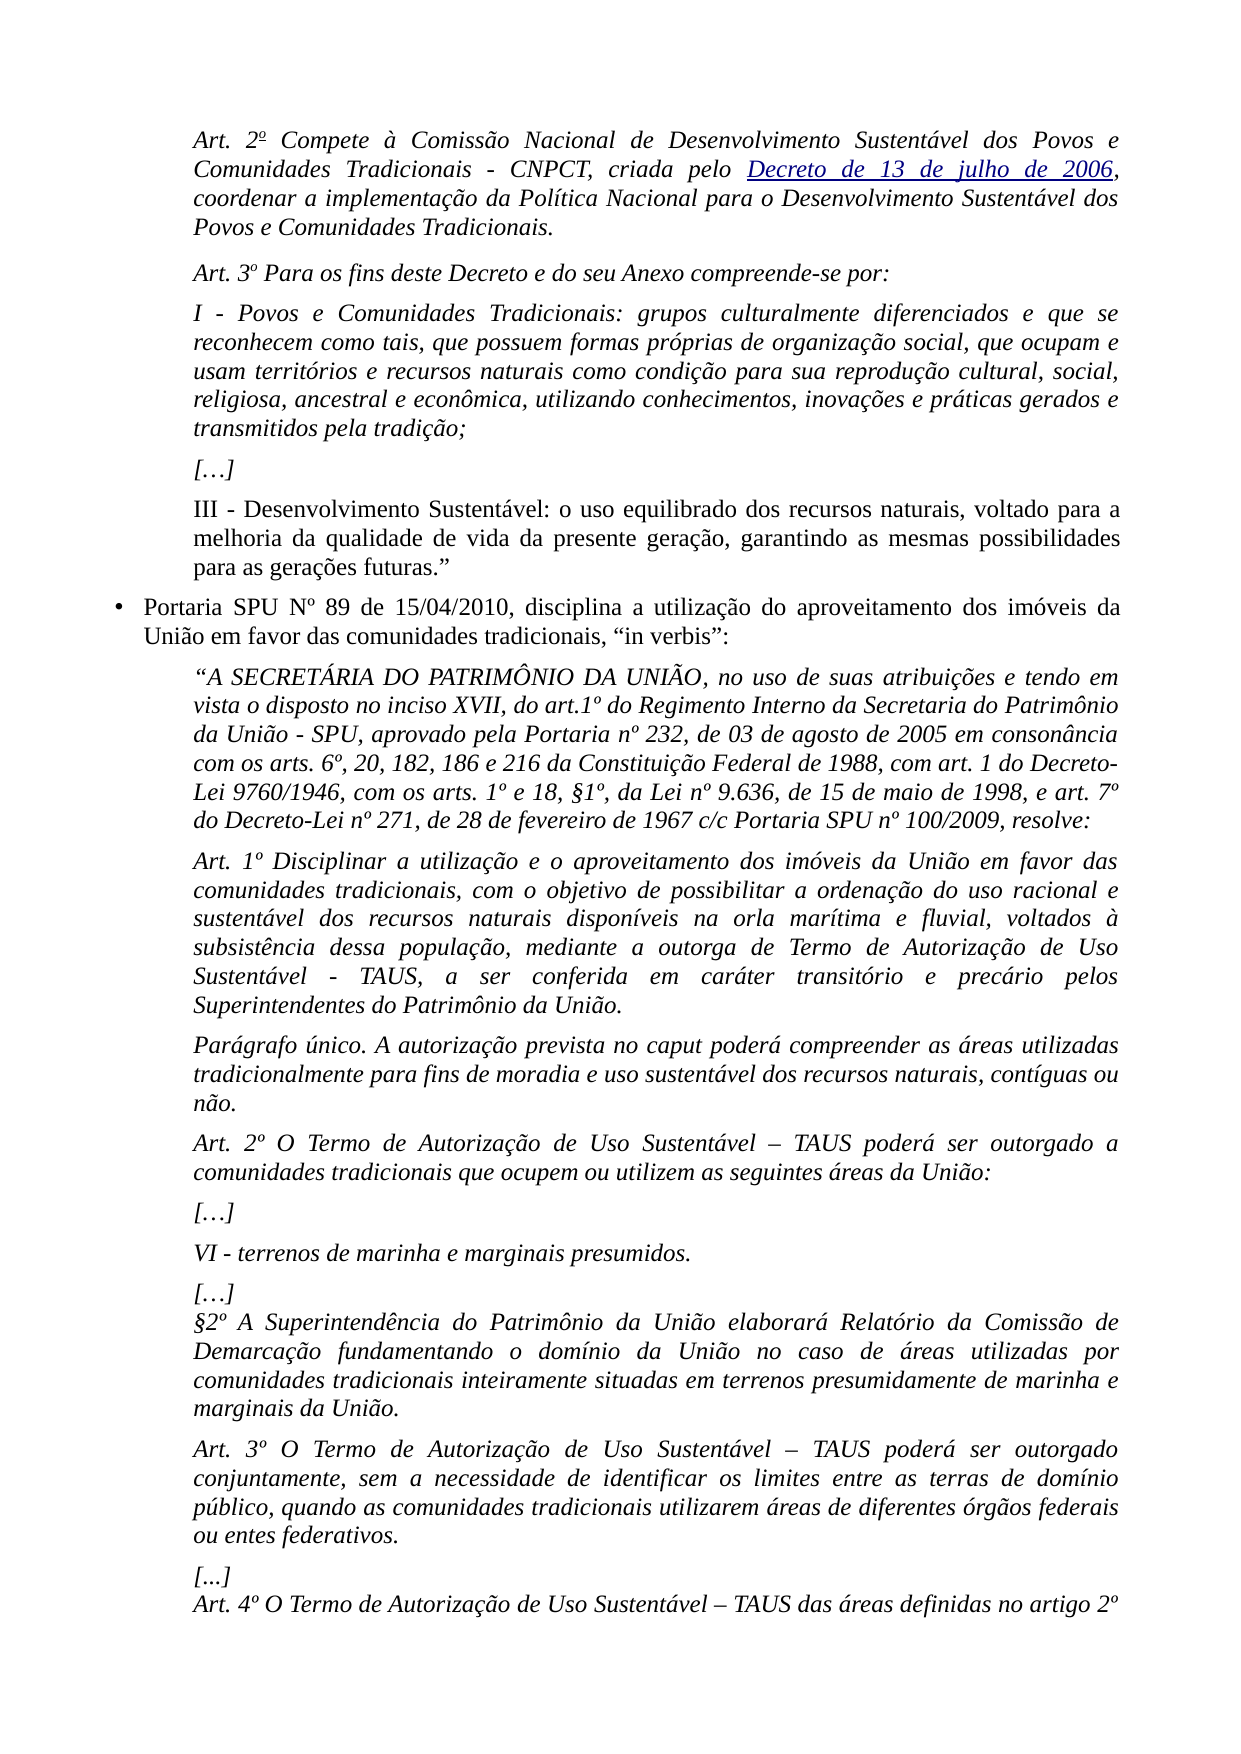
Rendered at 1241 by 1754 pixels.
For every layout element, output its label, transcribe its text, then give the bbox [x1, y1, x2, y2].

list VI - terrenos de marinha e marginais presumidos. [156, 1238, 1122, 1267]
list Art. 2º O Termo de Autorização de Uso Sustentável – TAUS poderá ser outorgado a comunidades tradicionais que ocupem ou utilizem as seguintes áreas da União: [156, 1128, 1122, 1186]
list Art. 3º O Termo de Autorização de Uso Sustentável – TAUS poderá ser outorgado conjuntamente, sem a necessidade de identificar os limites entre as terras de domínio público, quando as comunidades tradicionais utilizarem áreas de diferentes órgãos federais ou entes federativos. [156, 1434, 1122, 1549]
list […] [156, 454, 1122, 483]
list […] [156, 1197, 1122, 1226]
list Art. 3o Para os fins deste Decreto e do seu Anexo compreende-se por: [156, 252, 1122, 287]
list […] §2º A Superintendência do Patrimônio da União elaborará Relatório da Comissão de Demarcação fundamentando o domínio da União no caso de áreas utilizadas por comunidades tradicionais inteiramente situadas em terrenos presumidamente de marinha e marginais da União. [156, 1278, 1122, 1422]
list [...] Art. 4º O Termo de Autorização de Uso Sustentável – TAUS das áreas definidas no artigo 2º [156, 1561, 1122, 1618]
list Portaria SPU Nº 89 de 15/04/2010, disciplina a utilização do aproveitamento dos imóveis da União em favor das comunidades tradicionais, “in verbis”: [114, 592, 1122, 650]
list “A SECRETÁRIA DO PATRIMÔNIO DA UNIÃO, no uso de suas atribuições e tendo em vista o disposto no inciso XVII, do art.1º do Regimento Interno da Secretaria do Patrimônio da União - SPU, aprovado pela Portaria nº 232, de 03 de agosto de 2005 em consonância com os arts. 6º, 20, 182, 186 e 216 da Constituição Federal de 1988, com art. 1 do Decreto-Lei 9760/1946, com os arts. 1º e 18, §1º, da Lei nº 9.636, de 15 de maio de 1998, e art. 7º do Decreto-Lei nº 271, de 28 de fevereiro de 1967 c/c Portaria SPU nº 100/2009, resolve: [156, 662, 1122, 834]
list Art. 1º Disciplinar a utilização e o aproveitamento dos imóveis da União em favor das comunidades tradicionais, com o objetivo de possibilitar a ordenação do uso racional e sustentável dos recursos naturais disponíveis na orla marítima e fluvial, voltados à subsistência dessa população, mediante a outorga de Termo de Autorização de Uso Sustentável - TAUS, a ser conferida em caráter transitório e precário pelos Superintendentes do Patrimônio da União. [156, 846, 1122, 1018]
list Art. 2o Compete à Comissão Nacional de Desenvolvimento Sustentável dos Povos e Comunidades Tradicionais - CNPCT, criada pelo Decreto de 13 de julho de 2006, coordenar a implementação da Política Nacional para o Desenvolvimento Sustentável dos Povos e Comunidades Tradicionais. [156, 118, 1122, 240]
list Parágrafo único. A autorização prevista no caput poderá compreender as áreas utilizadas tradicionalmente para fins de moradia e uso sustentável dos recursos naturais, contíguas ou não. [156, 1030, 1122, 1116]
list I - Povos e Comunidades Tradicionais: grupos culturalmente diferenciados e que se reconhecem como tais, que possuem formas próprias de organização social, que ocupam e usam territórios e recursos naturais como condição para sua reprodução cultural, social, religiosa, ancestral e econômica, utilizando conhecimentos, inovações e práticas gerados e transmitidos pela tradição; [156, 298, 1122, 442]
list III - Desenvolvimento Sustentável: o uso equilibrado dos recursos naturais, voltado para a melhoria da qualidade de vida da presente geração, garantindo as mesmas possibilidades para as gerações futuras.” [156, 494, 1122, 581]
